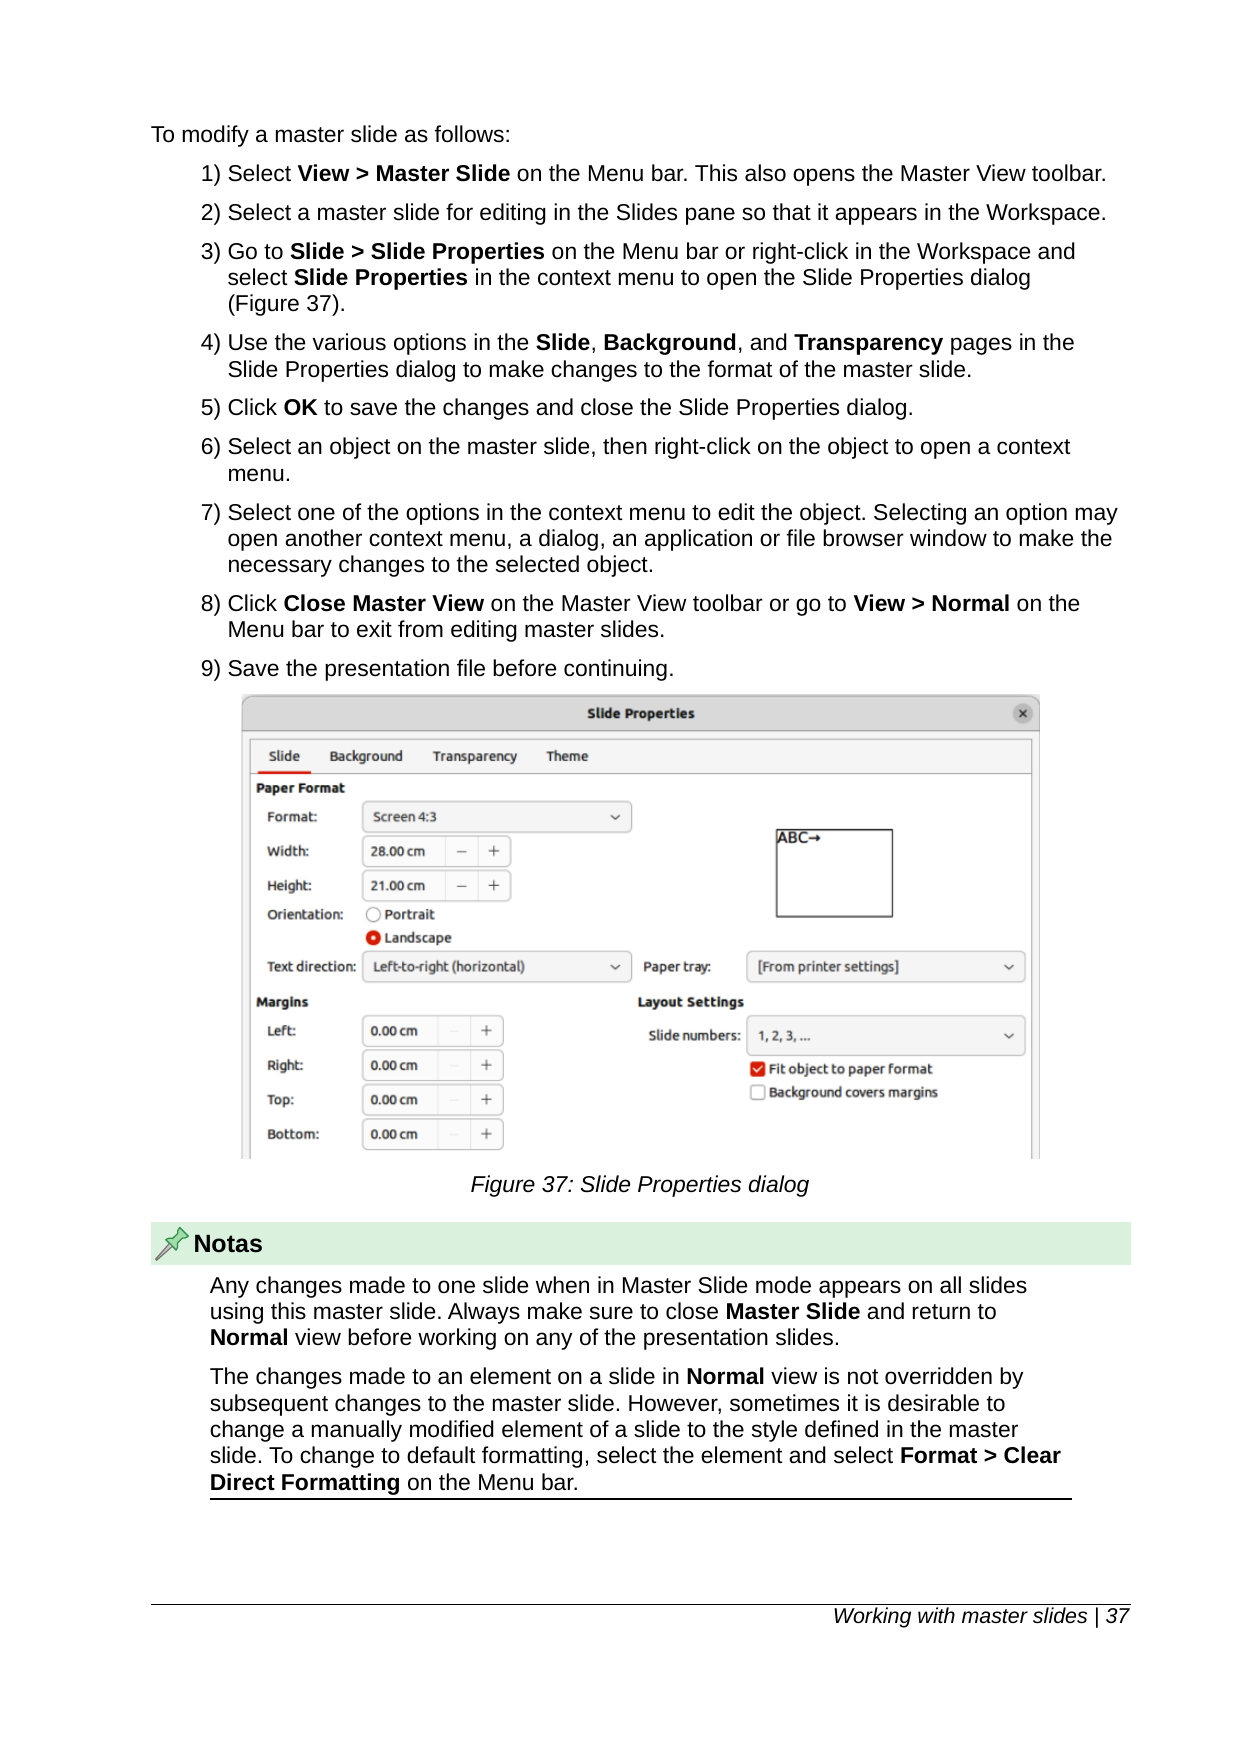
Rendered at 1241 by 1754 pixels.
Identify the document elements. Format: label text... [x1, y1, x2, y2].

text Figure 37: Slide Properties dialog [242, 1171, 1040, 1198]
list Select one of the options in the context menu to edit the object. Selecting an option may open another context menu, a dialog, an application or file browser window to make the necessary changes to the selected object. [227, 498, 1131, 577]
list Click OK to save the changes and close the Slide Properties dialog. [227, 394, 1131, 421]
list Select an object on the master slide, then right-click on the object to open a context menu. [227, 433, 1131, 486]
list Use the various options in the Slide, Background, and Transparency pages in the Slide Properties dialog to make changes to the format of the master slide. [227, 329, 1131, 382]
list To modify a master slide as follows: [151, 121, 1131, 147]
list Go to Slide > Slide Properties on the Menu bar or right-click in the Workspace and select Slide Properties in the context menu to open the Slide Properties dialog (Figure 37). [227, 238, 1131, 317]
text Any changes made to one slide when in Master Slide mode appears on all slides using this master slide. Always make sure to close Master Slide and return to Normal view before working on any of the presentation slides. [209, 1272, 1072, 1351]
text The changes made to an element on a slide in Normal view is not overridden by subsequent changes to the master slide. However, sometimes it is desirable to change a manually modified element of a slide to the style defined in the master slide. To change to default formatting, select the element and select Format > Clear Direct Formatting on the Menu bar. [209, 1363, 1072, 1500]
picture [241, 694, 1040, 1159]
list Save the presentation file before continuing. [227, 655, 1131, 682]
list Select View > Master Slide on the Menu bar. This also opens the Master View toolbar. [227, 160, 1131, 186]
list Click Close Master View on the Master View toolbar or go to View > Normal on the Menu bar to exit from editing master slides. [227, 590, 1131, 643]
subtitle Notas [151, 1222, 1131, 1265]
list Select a master slide for editing in the Slides pane so that it appears in the Workspace. [227, 199, 1131, 225]
